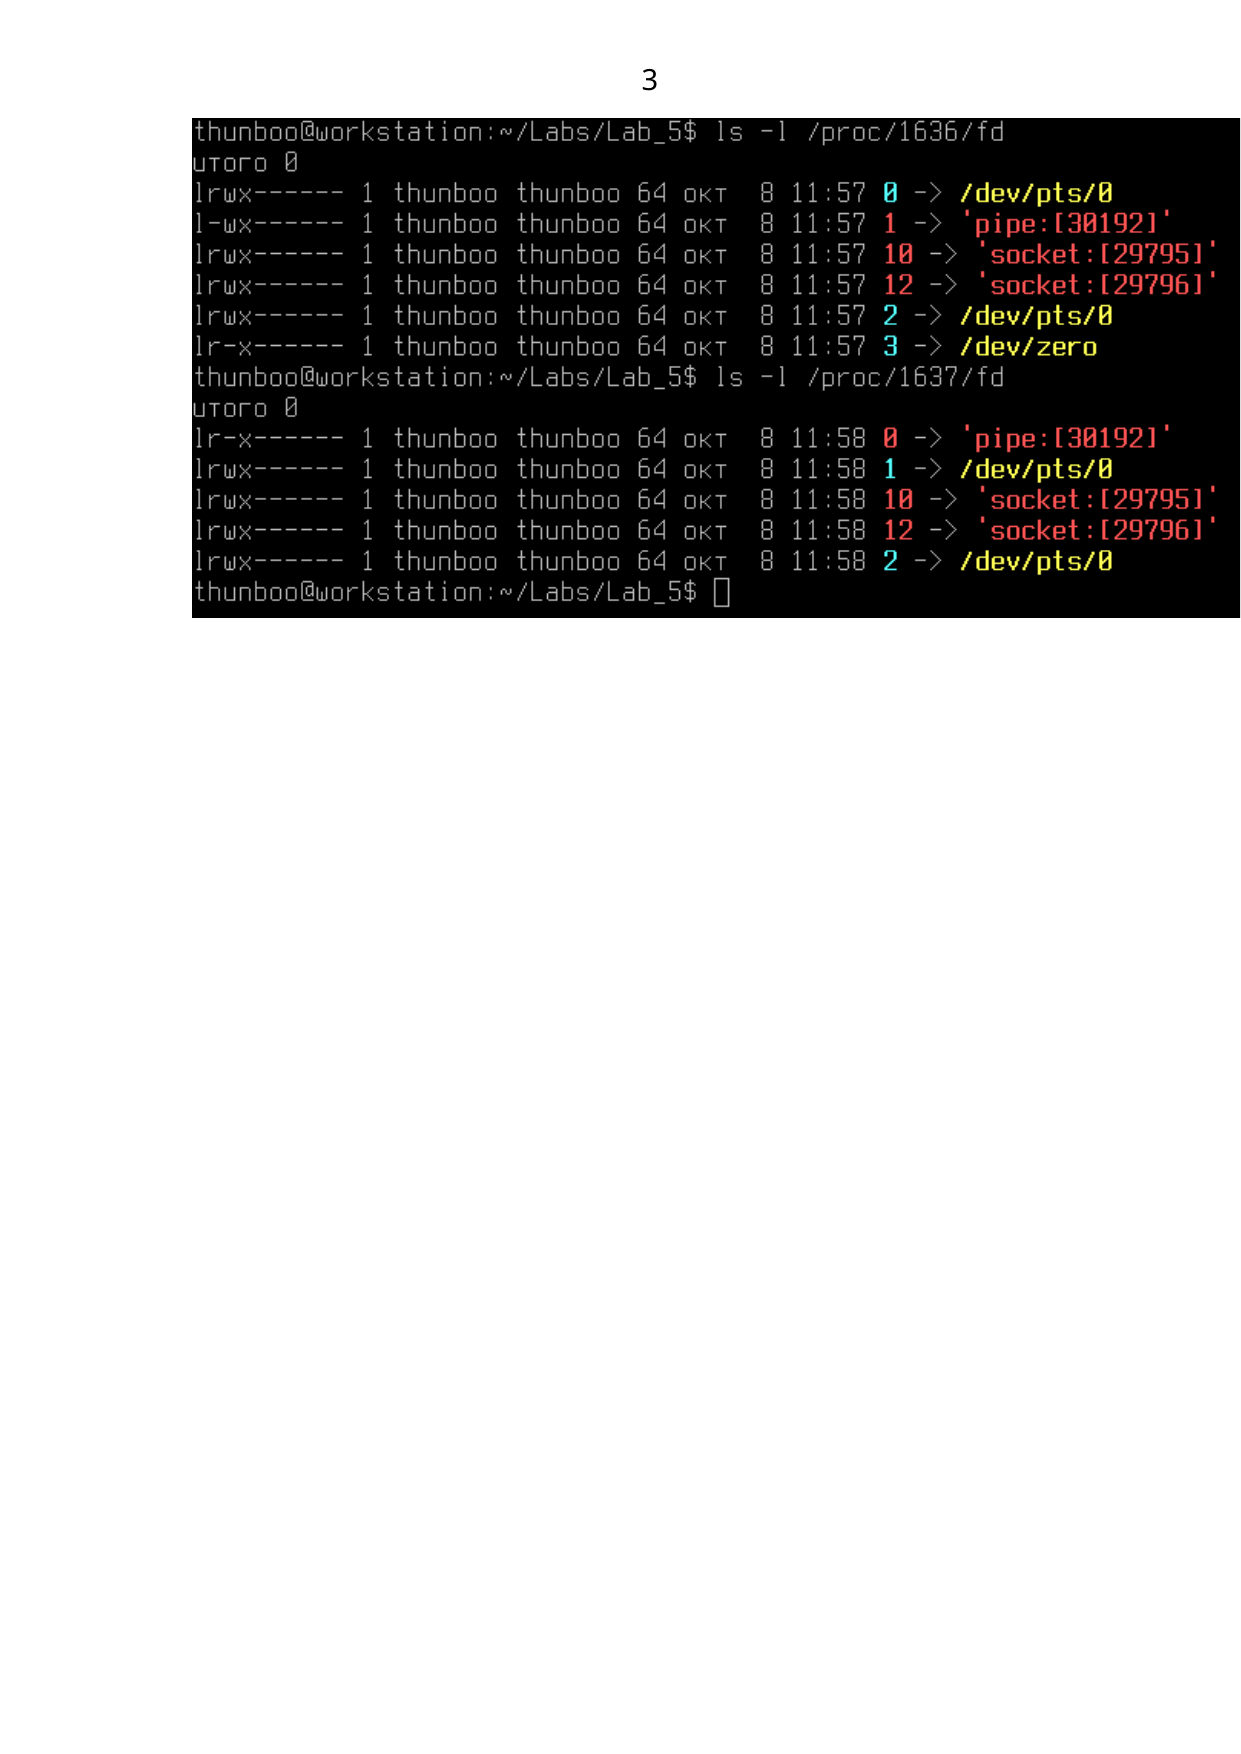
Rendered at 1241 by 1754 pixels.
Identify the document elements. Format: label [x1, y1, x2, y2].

picture [192, 118, 1241, 618]
